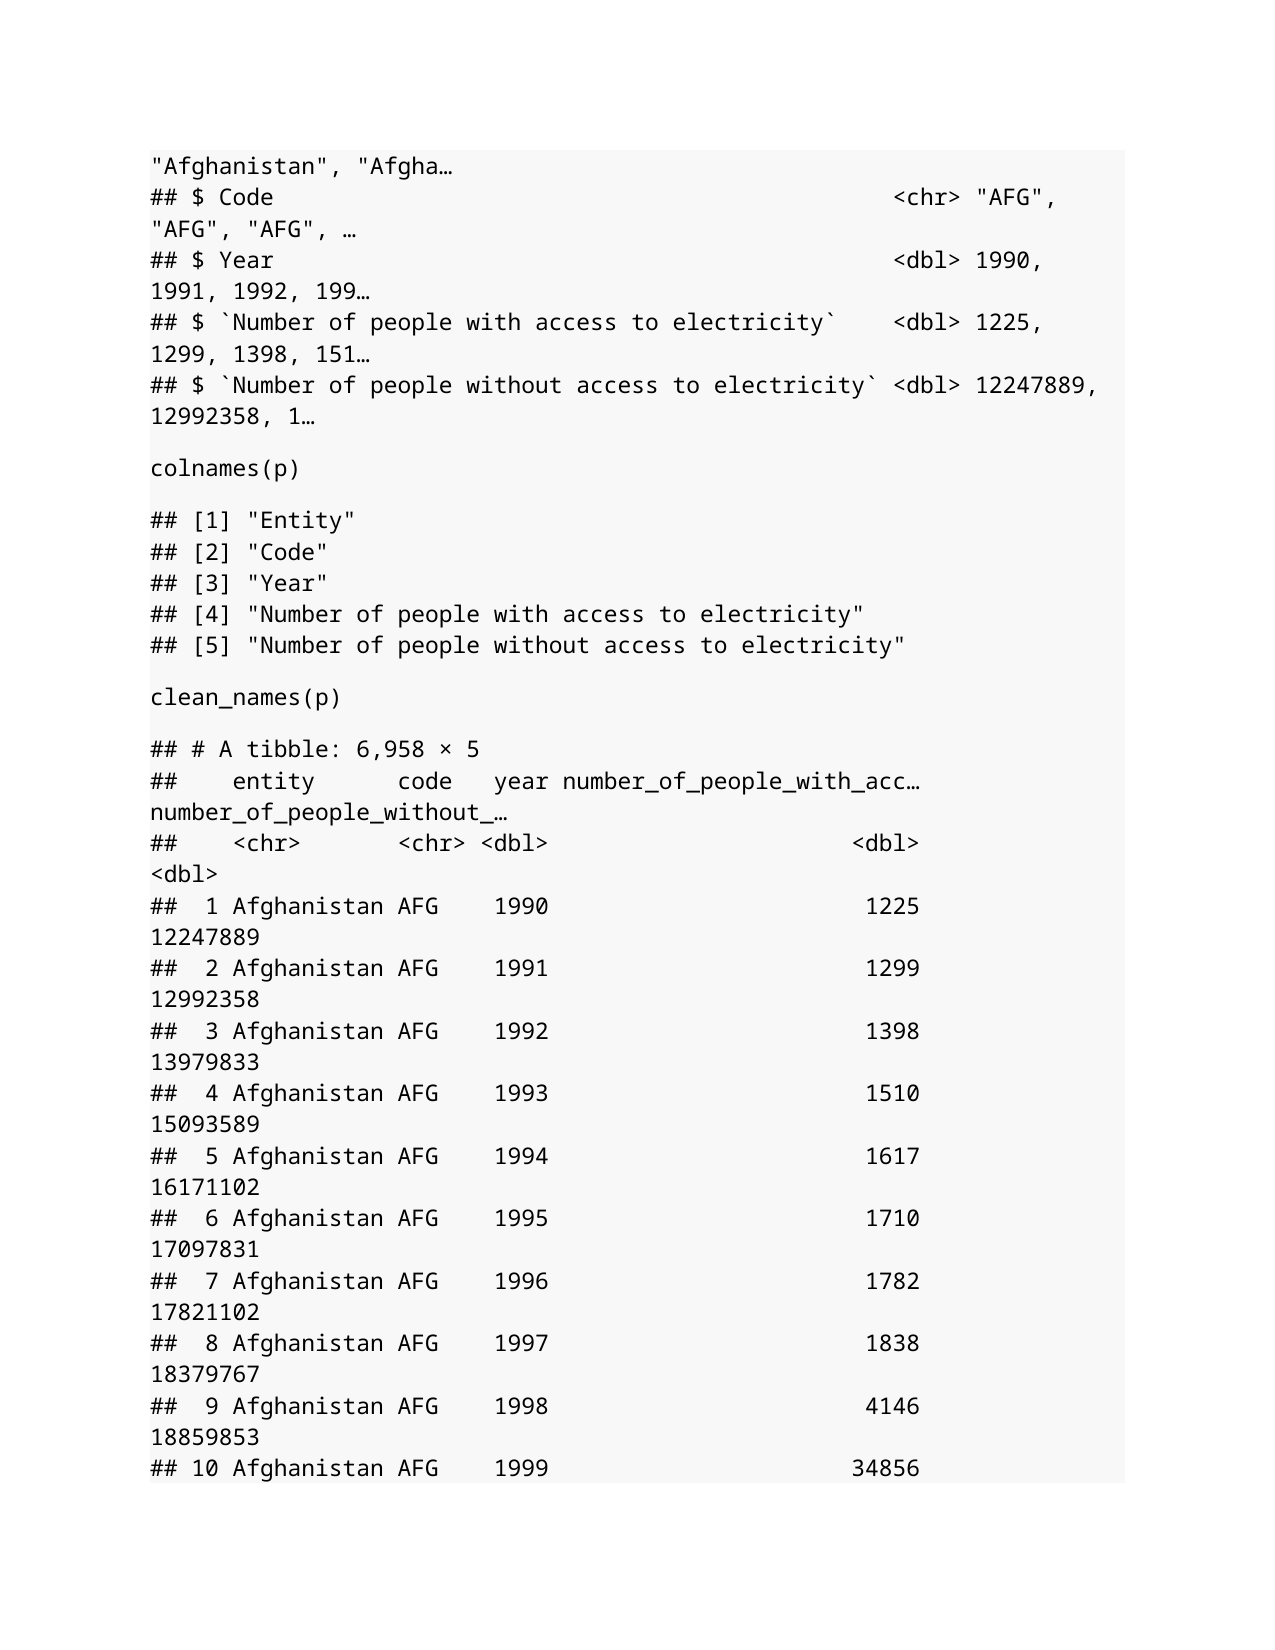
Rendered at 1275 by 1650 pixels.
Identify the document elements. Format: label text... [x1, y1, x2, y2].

text ## [1] "Entity" ## [2] "Code" ## [3] "Year" ## [4] "Number of people with access to electricity" ## [5] "Number of people without access to electricity" [150, 504, 1125, 660]
text clean_names(p) [342, 681, 1125, 712]
text colnames(p) [301, 452, 1125, 483]
text ## # A tibble: 6,958 × 5 ## entity code year number_of_people_with_acc… number_of_people_without_… ## <chr> <chr> <dbl> <dbl> <dbl> ## 1 Afghanistan AFG 1990 1225 12247889 ## 2 Afghanistan AFG 1991 1299 12992358 ## 3 Afghanistan AFG 1992 1398 13979833 ## 4 Afghanistan AFG 1993 1510 15093589 ## 5 Afghanistan AFG 1994 1617 16171102 ## 6 Afghanistan AFG 1995 1710 17097831 ## 7 Afghanistan AFG 1996 1782 17821102 ## 8 Afghanistan AFG 1997 1838 18379767 ## 9 Afghanistan AFG 1998 4146 18859853 ## 10 Afghanistan AFG 1999 34856 [150, 733, 1125, 1483]
text "Afghanistan", "Afgha… ## $ Code <chr> "AFG", "AFG", "AFG", … ## $ Year <dbl> 1990, 1991, 1992, 199… ## $ `Number of people with access to electricity` <dbl> 1225, 1299, 1398, 151… ## $ `Number of people without access to electricity` <dbl> 12247889, 12992358, 1… [150, 150, 1125, 431]
